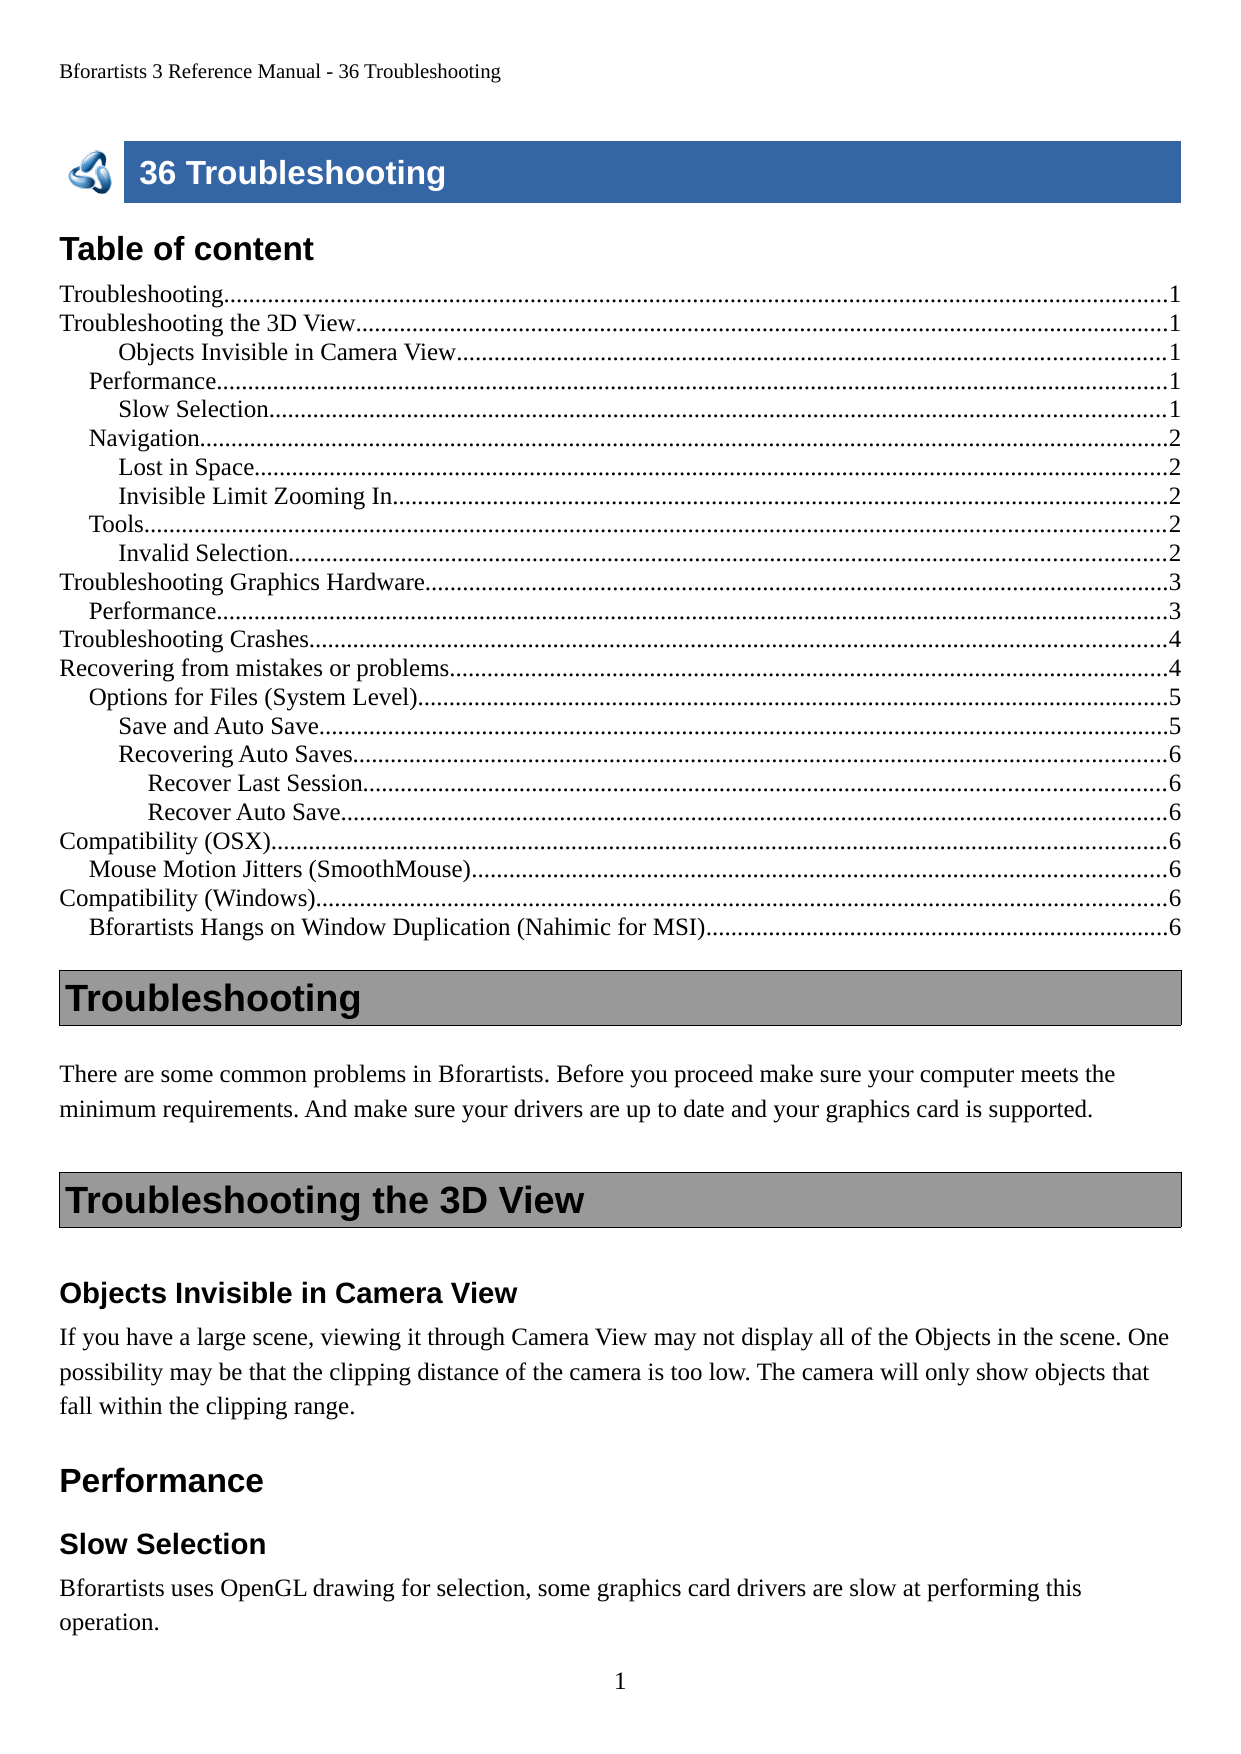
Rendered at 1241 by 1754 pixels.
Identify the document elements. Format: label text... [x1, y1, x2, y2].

text Recovering from mistakes or problems 4 [59, 653, 1181, 682]
text Recover Last Session 6 [147, 768, 1181, 797]
subtitle Table of content [59, 228, 1181, 267]
text Invalid Selection 2 [118, 538, 1181, 567]
text Objects Invisible in Camera View 1 [118, 337, 1181, 366]
table_header 36 Troubleshooting [124, 141, 1181, 203]
text Bforartists uses OpenGL drawing for selection, some graphics card drivers are slow at performing this operation. [59, 1573, 1181, 1636]
text Navigation 2 [88, 423, 1181, 452]
subtitle Slow Selection [59, 1527, 1181, 1561]
picture [65, 147, 114, 197]
text Bforartists Hangs on Window Duplication (Nahimic for MSI) 6 [88, 912, 1181, 941]
text There are some common problems in Bforartists. Before you proceed make sure your computer meets the minimum requirements. And make sure your drivers are up to date and your graphics card is supported. [59, 1059, 1181, 1122]
table_header [59, 141, 124, 203]
text Troubleshooting the 3D View 1 [59, 308, 1181, 337]
text Invisible Limit Zooming In 2 [118, 481, 1181, 509]
text Recovering Auto Saves 6 [118, 739, 1181, 768]
table_header Troubleshooting [60, 971, 1181, 1025]
text Save and Auto Save 5 [118, 711, 1181, 739]
text Slow Selection 1 [118, 394, 1181, 423]
text Compatibility (Windows) 6 [59, 883, 1181, 912]
text Mouse Motion Jitters (SmoothMouse) 6 [88, 854, 1181, 883]
text Options for Files (System Level) 5 [88, 682, 1181, 711]
text Lost in Space 2 [118, 452, 1181, 481]
text Troubleshooting Crashes 4 [59, 624, 1181, 653]
subtitle Performance [59, 1461, 1181, 1500]
text Recover Auto Save 6 [147, 797, 1181, 826]
text Troubleshooting 1 [59, 279, 1181, 308]
text Tools 2 [88, 509, 1181, 538]
text Performance 1 [88, 366, 1181, 394]
text Troubleshooting Graphics Hardware 3 [59, 567, 1181, 596]
text Performance 3 [88, 596, 1181, 624]
text Compatibility (OSX) 6 [59, 826, 1181, 854]
subtitle Objects Invisible in Camera View [59, 1276, 1181, 1310]
table_header Troubleshooting the 3D View [60, 1173, 1181, 1227]
text If you have a large scene, viewing it through Camera View may not display all of the Objects in the scene. One possibility may be that the clipping distance of the camera is too low. The camera will only show objects that fall within the clipping range. [59, 1322, 1181, 1420]
